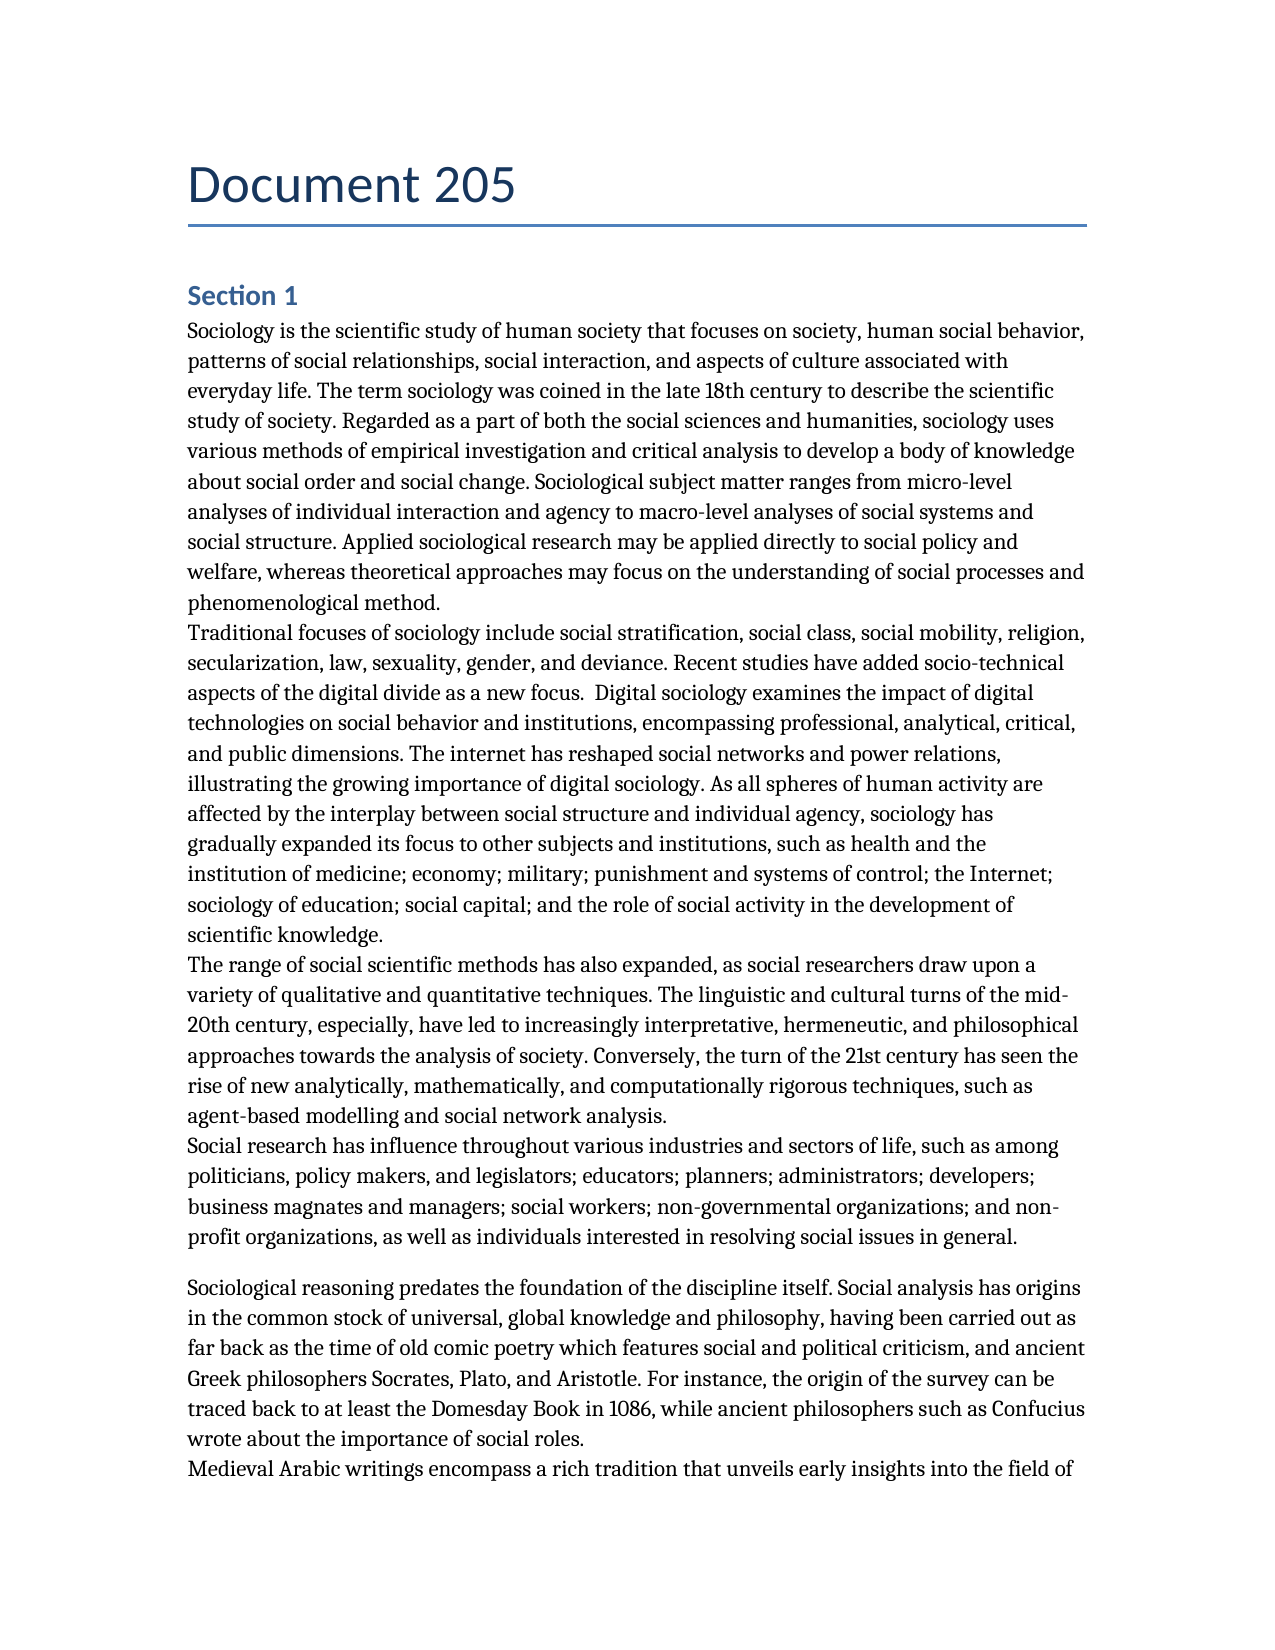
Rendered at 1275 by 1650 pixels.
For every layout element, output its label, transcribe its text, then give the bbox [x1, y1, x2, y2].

text Sociological reasoning predates the foundation of the discipline itself. Social analysis has origins in the common stock of universal, global knowledge and philosophy, having been carried out as far back as the time of old comic poetry which features social and political criticism, and ancient Greek philosophers Socrates, Plato, and Aristotle. For instance, the origin of the survey can be traced back to at least the Domesday Book in 1086, while ancient philosophers such as Confucius wrote about the importance of social roles. Medieval Arabic writings encompass a rich tradition that unveils early insights into the field of [187, 1275, 1087, 1482]
subtitle Section 1 [187, 277, 1087, 312]
title Document 205 [187, 150, 1087, 227]
text Sociology is the scientific study of human society that focuses on society, human social behavior, patterns of social relationships, social interaction, and aspects of culture associated with everyday life. The term sociology was coined in the late 18th century to describe the scientific study of society. Regarded as a part of both the social sciences and humanities, sociology uses various methods of empirical investigation and critical analysis to develop a body of knowledge about social order and social change. Sociological subject matter ranges from micro-level analyses of individual interaction and agency to macro-level analyses of social systems and social structure. Applied sociological research may be applied directly to social policy and welfare, whereas theoretical approaches may focus on the understanding of social processes and phenomenological method. Traditional focuses of sociology include social stratification, social class, social mobility, religion, secularization, law, sexuality, gender, and deviance. Recent studies have added socio-technical aspects of the digital divide as a new focus. Digital sociology examines the impact of digital technologies on social behavior and institutions, encompassing professional, analytical, critical, and public dimensions. The internet has reshaped social networks and power relations, illustrating the growing importance of digital sociology. As all spheres of human activity are affected by the interplay between social structure and individual agency, sociology has gradually expanded its focus to other subjects and institutions, such as health and the institution of medicine; economy; military; punishment and systems of control; the Internet; sociology of education; social capital; and the role of social activity in the development of scientific knowledge. The range of social scientific methods has also expanded, as social researchers draw upon a variety of qualitative and quantitative techniques. The linguistic and cultural turns of the mid-20th century, especially, have led to increasingly interpretative, hermeneutic, and philosophical approaches towards the analysis of society. Conversely, the turn of the 21st century has seen the rise of new analytically, mathematically, and computationally rigorous techniques, such as agent-based modelling and social network analysis. Social research has influence throughout various industries and sectors of life, such as among politicians, policy makers, and legislators; educators; planners; administrators; developers; business magnates and managers; social workers; non-governmental organizations; and non-profit organizations, as well as individuals interested in resolving social issues in general. [187, 317, 1087, 1250]
